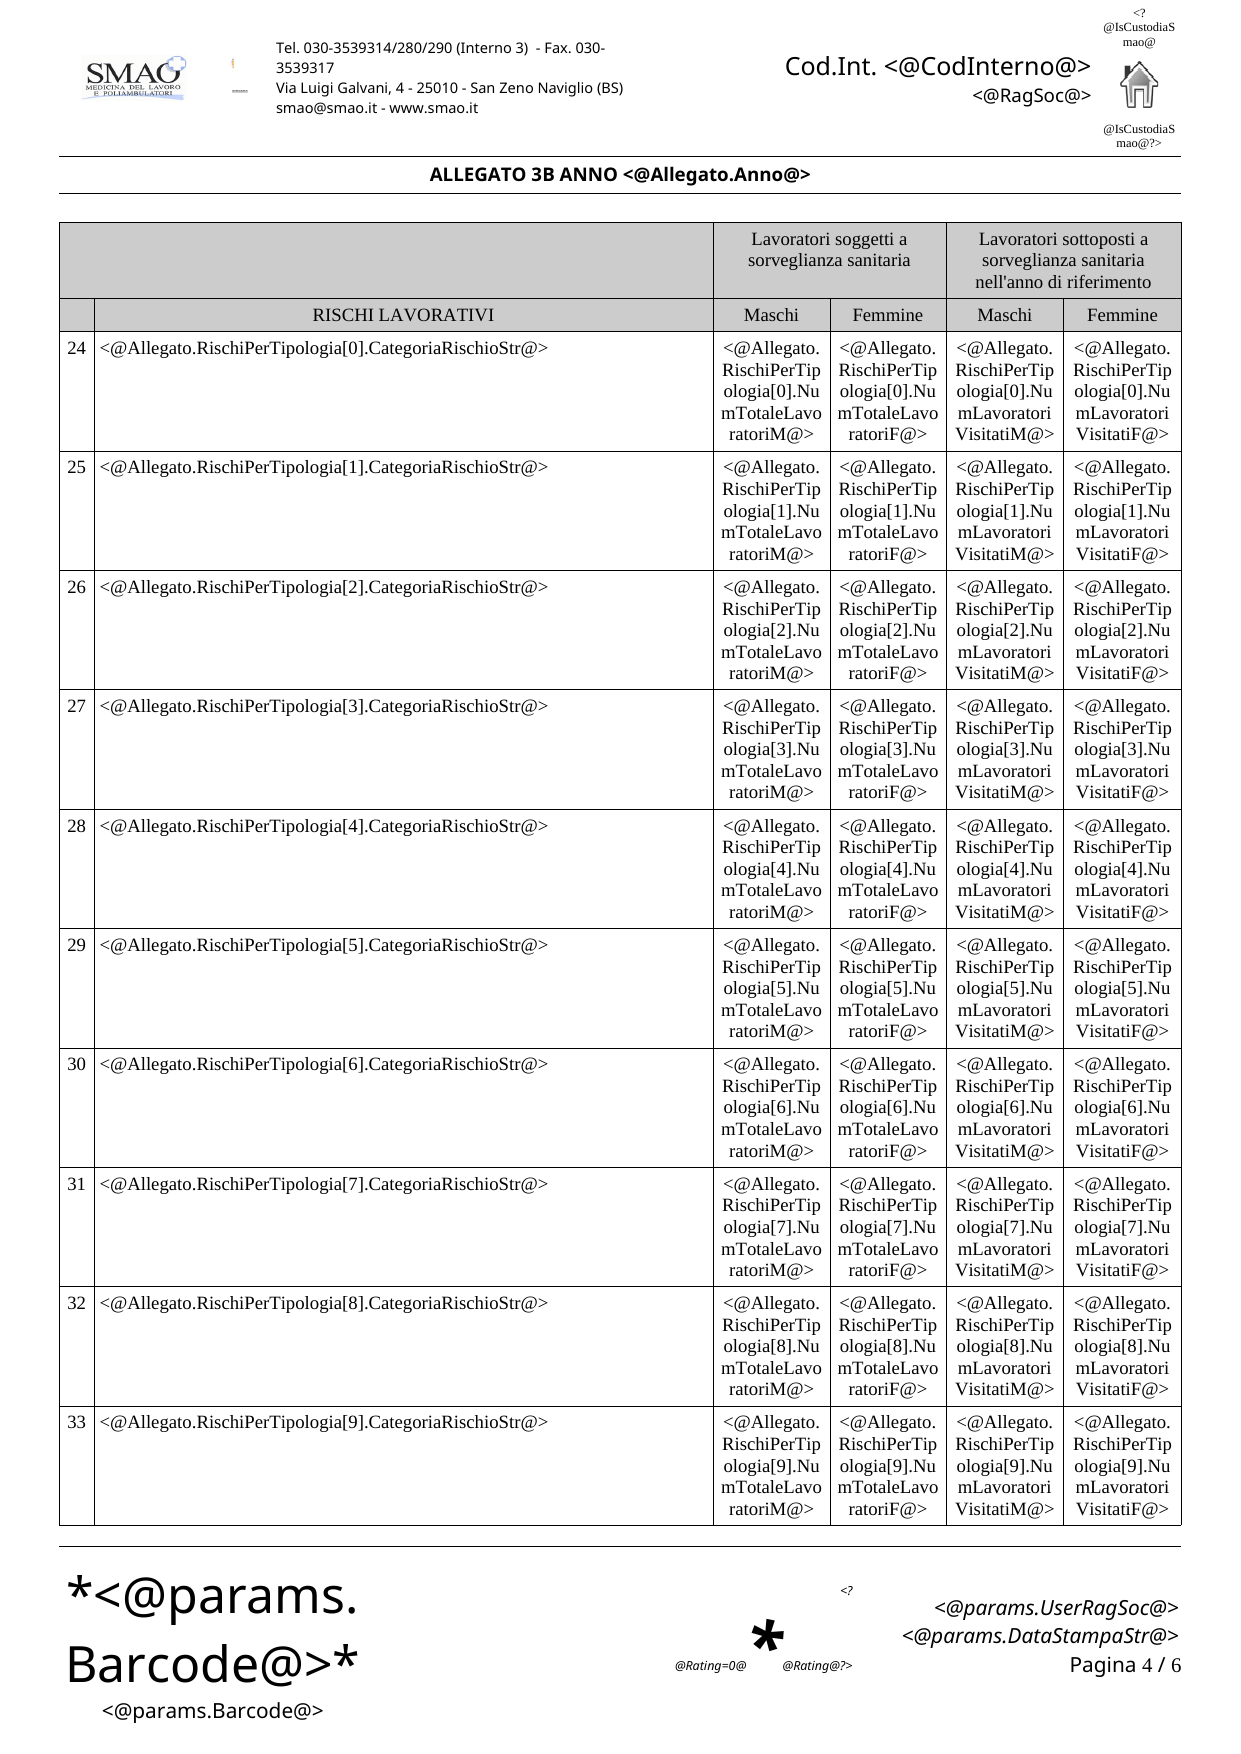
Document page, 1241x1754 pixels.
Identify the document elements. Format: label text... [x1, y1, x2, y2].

table_cell <@Allegato.RischiPerTipologia[4].CategoriaRischioStr@> [95, 810, 713, 928]
table_cell <@Allegato.RischiPerTipologia[1].NumTotaleLavoratoriF@> [831, 452, 946, 570]
table_cell 26 [60, 571, 94, 689]
table_cell <@Allegato.RischiPerTipologia[0].NumLavoratoriVisitatiF@> [1064, 332, 1181, 451]
table_cell <@Allegato.RischiPerTipologia[9].NumTotaleLavoratoriM@> [714, 1407, 830, 1525]
table_cell <@Allegato.RischiPerTipologia[2].NumLavoratoriVisitatiM@> [947, 571, 1063, 689]
picture [231, 55, 235, 72]
table_cell <@Allegato.RischiPerTipologia[7].NumLavoratoriVisitatiM@> [947, 1168, 1063, 1286]
table_cell <@Allegato.RischiPerTipologia[7].NumLavoratoriVisitatiF@> [1064, 1168, 1181, 1286]
table_cell RISCHI LAVORATIVI [95, 299, 713, 331]
table_cell <@Allegato.RischiPerTipologia[1].NumTotaleLavoratoriM@> [714, 452, 830, 570]
table_header [60, 223, 713, 298]
table_cell <@Allegato.RischiPerTipologia[1].CategoriaRischioStr@> [95, 452, 713, 570]
table_cell <@Allegato.RischiPerTipologia[2].NumLavoratoriVisitatiF@> [1064, 571, 1181, 689]
table_cell <@Allegato.RischiPerTipologia[4].NumTotaleLavoratoriF@> [831, 810, 946, 928]
table_cell Femmine [831, 299, 946, 331]
table_cell <@Allegato.RischiPerTipologia[5].NumLavoratoriVisitatiM@> [947, 929, 1063, 1047]
table_cell <@Allegato.RischiPerTipologia[6].NumLavoratoriVisitatiF@> [1064, 1049, 1181, 1167]
picture [1119, 57, 1159, 113]
table_cell <@Allegato.RischiPerTipologia[5].NumLavoratoriVisitatiF@> [1064, 929, 1181, 1047]
table_cell <@Allegato.RischiPerTipologia[6].NumTotaleLavoratoriF@> [831, 1049, 946, 1167]
table_cell <@Allegato.RischiPerTipologia[7].CategoriaRischioStr@> [95, 1168, 713, 1286]
table_cell <@Allegato.RischiPerTipologia[3].NumLavoratoriVisitatiM@> [947, 690, 1063, 809]
table_header Lavoratori soggetti a sorveglianza sanitaria [714, 223, 946, 298]
table_cell <@Allegato.RischiPerTipologia[9].CategoriaRischioStr@> [95, 1407, 713, 1525]
table_cell <@Allegato.RischiPerTipologia[3].NumLavoratoriVisitatiF@> [1064, 690, 1181, 809]
table_cell <@Allegato.RischiPerTipologia[7].NumTotaleLavoratoriF@> [831, 1168, 946, 1286]
table_cell <@Allegato.RischiPerTipologia[1].NumLavoratoriVisitatiM@> [947, 452, 1063, 570]
table_cell <@Allegato.RischiPerTipologia[1].NumLavoratoriVisitatiF@> [1064, 452, 1181, 570]
table_cell <@Allegato.RischiPerTipologia[4].NumLavoratoriVisitatiM@> [947, 810, 1063, 928]
table_cell <@Allegato.RischiPerTipologia[0].NumTotaleLavoratoriM@> [714, 332, 830, 451]
table_cell <@Allegato.RischiPerTipologia[4].NumTotaleLavoratoriM@> [714, 810, 830, 928]
table_cell <@Allegato.RischiPerTipologia[4].NumLavoratoriVisitatiF@> [1064, 810, 1181, 928]
table_cell <@Allegato.RischiPerTipologia[6].CategoriaRischioStr@> [95, 1049, 713, 1167]
table_cell <@Allegato.RischiPerTipologia[8].NumTotaleLavoratoriM@> [714, 1287, 830, 1406]
table_cell <@Allegato.RischiPerTipologia[6].NumLavoratoriVisitatiM@> [947, 1049, 1063, 1167]
table_cell <@Allegato.RischiPerTipologia[2].CategoriaRischioStr@> [95, 571, 713, 689]
table_cell <@Allegato.RischiPerTipologia[3].NumTotaleLavoratoriF@> [831, 690, 946, 809]
table_cell <@Allegato.RischiPerTipologia[9].NumTotaleLavoratoriF@> [831, 1407, 946, 1525]
table_cell <@Allegato.RischiPerTipologia[5].CategoriaRischioStr@> [95, 929, 713, 1047]
table_header Lavoratori sottoposti a sorveglianza sanitaria nell'anno di riferimento [947, 223, 1181, 298]
table_cell <@Allegato.RischiPerTipologia[3].CategoriaRischioStr@> [95, 690, 713, 809]
table_cell <@Allegato.RischiPerTipologia[8].NumTotaleLavoratoriF@> [831, 1287, 946, 1406]
table_cell <@Allegato.RischiPerTipologia[0].NumTotaleLavoratoriF@> [831, 332, 946, 451]
picture [81, 54, 187, 101]
table_cell <@Allegato.RischiPerTipologia[2].NumTotaleLavoratoriM@> [714, 571, 830, 689]
table_cell <@Allegato.RischiPerTipologia[9].NumLavoratoriVisitatiF@> [1064, 1407, 1181, 1525]
table_cell <@Allegato.RischiPerTipologia[0].CategoriaRischioStr@> [95, 332, 713, 451]
table_cell 28 [60, 810, 94, 928]
table_cell <@Allegato.RischiPerTipologia[2].NumTotaleLavoratoriF@> [831, 571, 946, 689]
table_cell 29 [60, 929, 94, 1047]
table_cell 25 [60, 452, 94, 570]
table_cell <@Allegato.RischiPerTipologia[8].CategoriaRischioStr@> [95, 1287, 713, 1406]
table_cell [60, 299, 94, 331]
table_cell <@Allegato.RischiPerTipologia[5].NumTotaleLavoratoriF@> [831, 929, 946, 1047]
table_cell <@Allegato.RischiPerTipologia[0].NumLavoratoriVisitatiM@> [947, 332, 1063, 451]
table_cell <@Allegato.RischiPerTipologia[3].NumTotaleLavoratoriM@> [714, 690, 830, 809]
table_cell 31 [60, 1168, 94, 1286]
table_cell <@Allegato.RischiPerTipologia[5].NumTotaleLavoratoriM@> [714, 929, 830, 1047]
table_cell 33 [60, 1407, 94, 1525]
table_cell <@Allegato.RischiPerTipologia[6].NumTotaleLavoratoriM@> [714, 1049, 830, 1167]
table_cell <@Allegato.RischiPerTipologia[9].NumLavoratoriVisitatiM@> [947, 1407, 1063, 1525]
table_cell <@Allegato.RischiPerTipologia[8].NumLavoratoriVisitatiM@> [947, 1287, 1063, 1406]
table_cell 27 [60, 690, 94, 809]
table_cell 24 [60, 332, 94, 451]
table_cell Femmine [1064, 299, 1181, 331]
table_cell Maschi [714, 299, 830, 331]
table_cell <@Allegato.RischiPerTipologia[8].NumLavoratoriVisitatiF@> [1064, 1287, 1181, 1406]
table_cell 30 [60, 1049, 94, 1167]
table_cell <@Allegato.RischiPerTipologia[7].NumTotaleLavoratoriM@> [714, 1168, 830, 1286]
table_cell Maschi [947, 299, 1063, 331]
table_cell 32 [60, 1287, 94, 1406]
